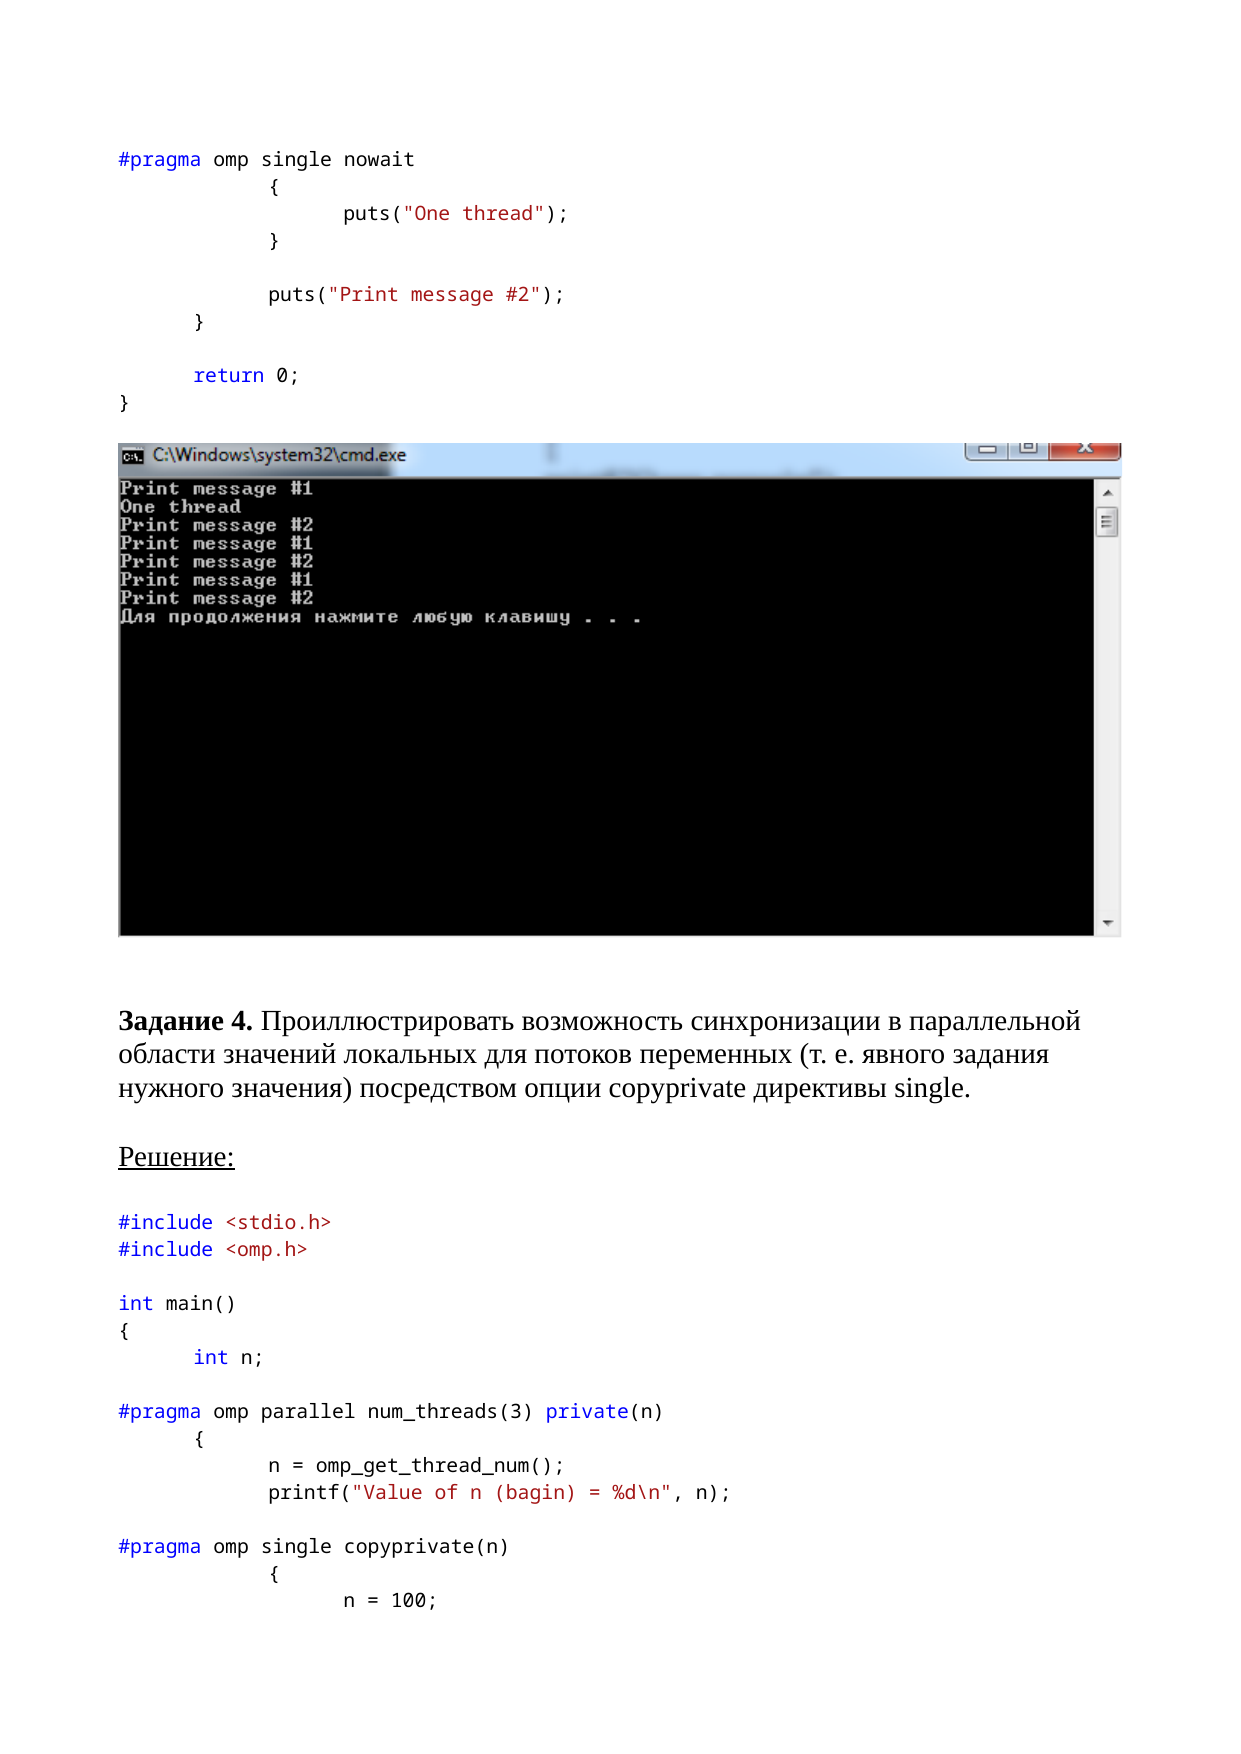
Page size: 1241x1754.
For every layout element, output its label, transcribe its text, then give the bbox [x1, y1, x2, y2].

text { [118, 172, 1122, 199]
text n = 100; [118, 1586, 1122, 1613]
text #include <stdio.h> [118, 1208, 1122, 1236]
text puts("Print message #2"); [118, 280, 1122, 307]
text puts("One thread"); [118, 199, 1122, 226]
text Решение: [118, 1139, 1122, 1173]
text printf("Value of n (bagin) = %d\n", n); [118, 1478, 1122, 1505]
text { [118, 1559, 1122, 1586]
text n = omp_get_thread_num(); [118, 1451, 1122, 1478]
text #include <omp.h> [118, 1236, 1122, 1262]
text #pragma omp single copyprivate(n) [118, 1532, 1122, 1559]
text #pragma omp single nowait [118, 145, 1122, 172]
text { [118, 1424, 1122, 1451]
text Задание 4. Проиллюстрировать возможность синхронизации в параллельной области значений локальных для потоков переменных (т. е. явного задания нужного значения) посредством опции copyprivate директивы single. [118, 1003, 1122, 1104]
text } [118, 307, 1122, 334]
text { [118, 1316, 1122, 1343]
picture [118, 443, 1123, 939]
text return 0; [118, 361, 1122, 388]
text #pragma omp parallel num_threads(3) private(n) [118, 1397, 1122, 1424]
text } [118, 388, 1122, 415]
text } [118, 226, 1122, 253]
text int n; [118, 1343, 1122, 1370]
text int main() [118, 1289, 1122, 1316]
